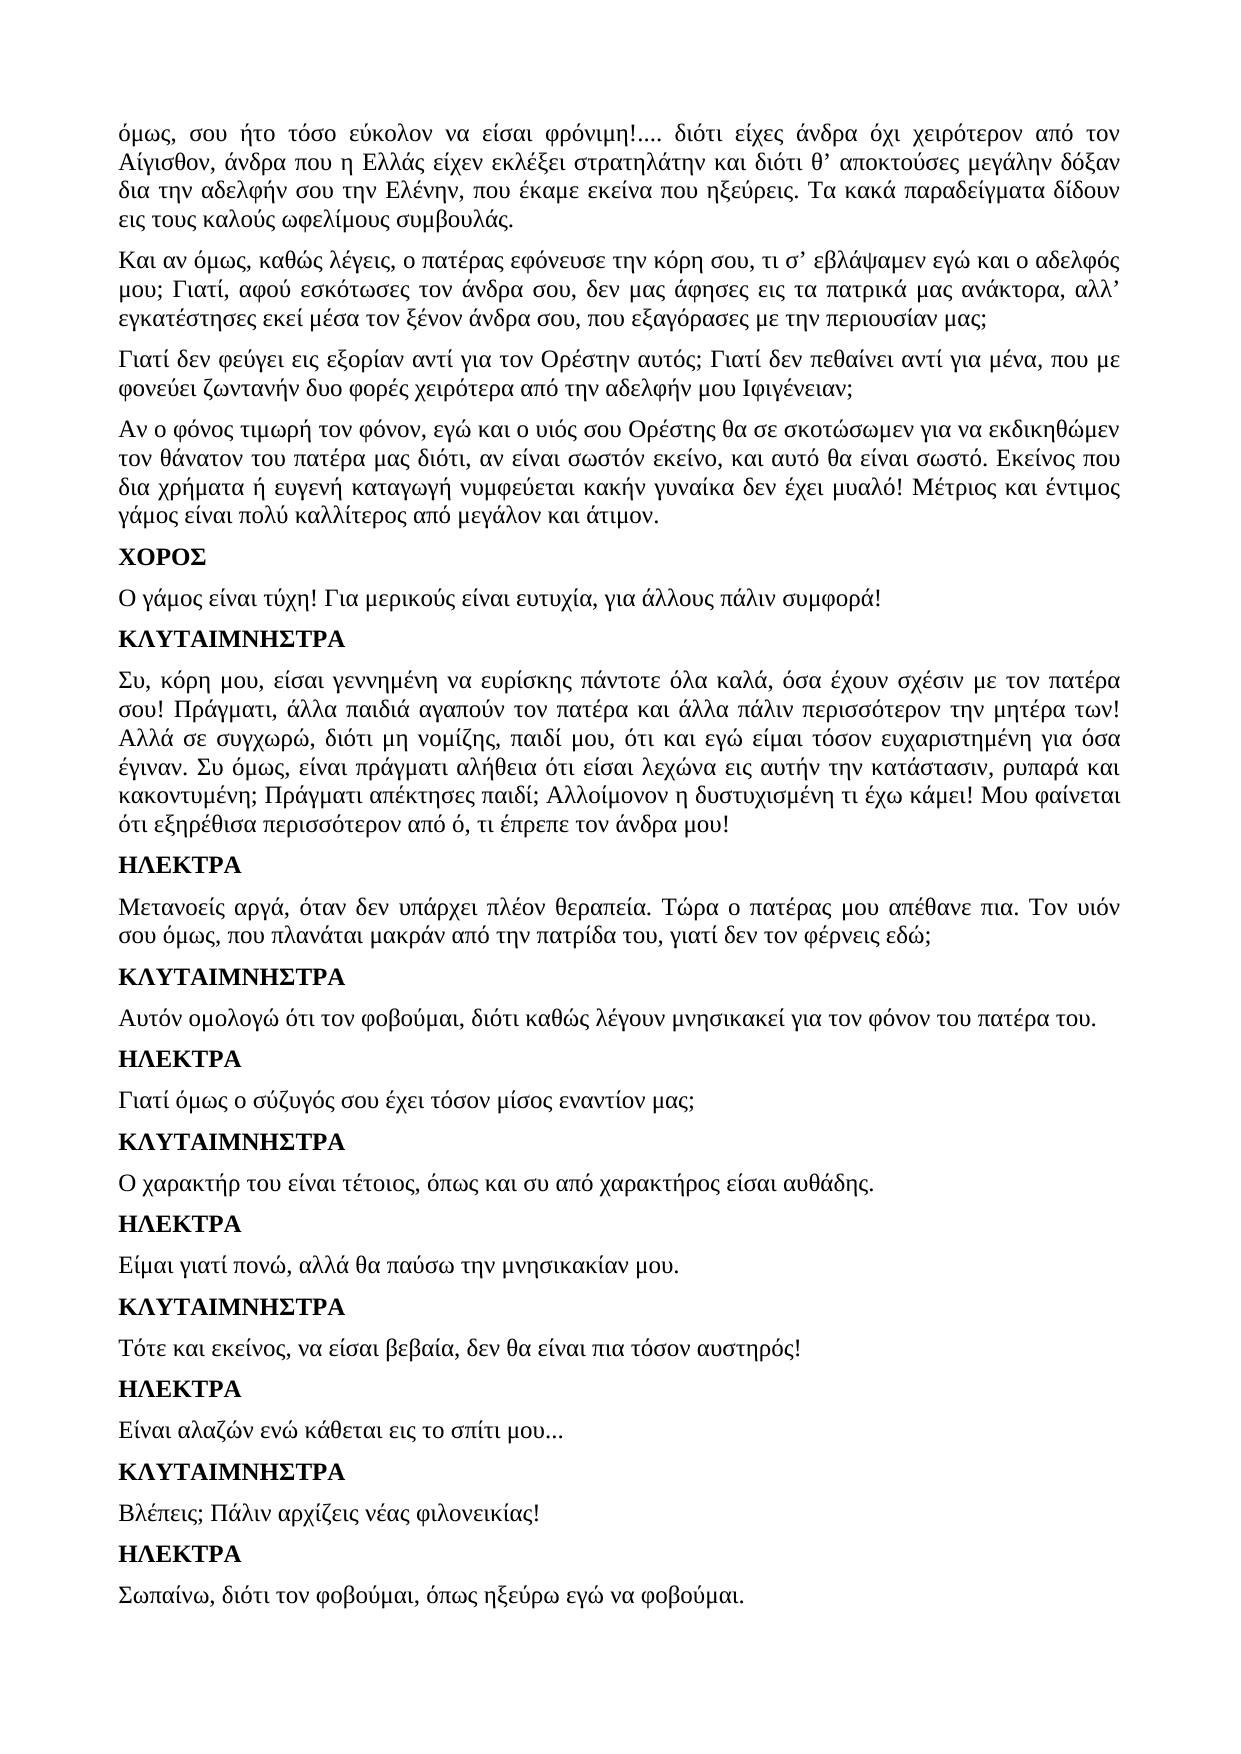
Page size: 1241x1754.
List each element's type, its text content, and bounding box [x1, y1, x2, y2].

text Ο γάμος είναι τύχη! Για μερικούς είναι ευτυχία, για άλλους πάλιν συμφορά! [118, 583, 1122, 612]
text ΚΛΥΤΑΙΜΝΗΣΤΡΑ [118, 624, 1122, 653]
text Βλέπεις; Πάλιν αρχίζεις νέας φιλονεικίας! [118, 1498, 1122, 1527]
text ΗΛΕΚΤΡΑ [118, 1539, 1122, 1568]
text ΚΛΥΤΑΙΜΝΗΣΤΡΑ [118, 1127, 1122, 1156]
text Είναι αλαζών ενώ κάθεται εις το σπίτι μου... [118, 1416, 1122, 1444]
text ΗΛΕΚΤΡΑ [118, 1374, 1122, 1403]
text Είμαι γιατί πονώ, αλλά θα παύσω την μνησικακίαν μου. [118, 1251, 1122, 1279]
text Μετανοείς αργά, όταν δεν υπάρχει πλέον θεραπεία. Τώρα ο πατέρας μου απέθανε πια. Τον υιόν σου όμως, που πλανάται μακράν από την πατρίδα του, γιατί δεν τον φέρνεις εδώ; [118, 892, 1122, 949]
text Σωπαίνω, διότι τον φοβούμαι, όπως ηξεύρω εγώ να φοβούμαι. [118, 1581, 1122, 1609]
text ΗΛΕΚΤΡΑ [118, 851, 1122, 879]
text Αν ο φόνος τιμωρή τον φόνον, εγώ και ο υιός σου Ορέστης θα σε σκοτώσωμεν για να εκδικηθώμεν τον θάνατον του πατέρα μας διότι, αν είναι σωστόν εκείνο, και αυτό θα είναι σωστό. Εκείνος που δια χρήματα ή ευγενή καταγωγή νυμφεύεται κακήν γυναίκα δεν έχει μυαλό! Μέτριος και έντιμος γάμος είναι πολύ καλλίτερος από μεγάλον και άτιμον. [118, 414, 1122, 529]
text Αυτόν ομολογώ ότι τον φοβούμαι, διότι καθώς λέγουν μνησικακεί για τον φόνον του πατέρα του. [118, 1003, 1122, 1032]
text ΚΛΥΤΑΙΜΝΗΣΤΡΑ [118, 1457, 1122, 1486]
text ΗΛΕΚΤΡΑ [118, 1044, 1122, 1073]
text ΗΛΕΚΤΡΑ [118, 1209, 1122, 1238]
text ΚΛΥΤΑΙΜΝΗΣΤΡΑ [118, 1292, 1122, 1321]
text Γιατί όμως ο σύζυγός σου έχει τόσον μίσος εναντίον μας; [118, 1086, 1122, 1114]
text Συ, κόρη μου, είσαι γεννημένη να ευρίσκης πάντοτε όλα καλά, όσα έχουν σχέσιν με τον πατέρα σου! Πράγματι, άλλα παιδιά αγαπούν τον πατέρα και άλλα πάλιν περισσότερον την μητέρα των! Αλλά σε συγχωρώ, διότι μη νομίζης, παιδί μου, ότι και εγώ είμαι τόσον ευχαριστημένη για όσα έγιναν. Συ όμως, είναι πράγματι αλήθεια ότι είσαι λεχώνα εις αυτήν την κατάστασιν, ρυπαρά και κακοντυμένη; Πράγματι απέκτησες παιδί; Αλλοίμονον η δυστυχισμένη τι έχω κάμει! Μου φαίνεται ότι εξηρέθισα περισσότερον από ό, τι έπρεπε τον άνδρα μου! [118, 666, 1122, 838]
text Και αν όμως, καθώς λέγεις, ο πατέρας εφόνευσε την κόρη σου, τι σ’ εβλάψαμεν εγώ και ο αδελφός μου; Γιατί, αφού εσκότωσες τον άνδρα σου, δεν μας άφησες εις τα πατρικά μας ανάκτορα, αλλ’ εγκατέστησες εκεί μέσα τον ξένον άνδρα σου, που εξαγόρασες με την περιουσίαν μας; [118, 246, 1122, 332]
text Γιατί δεν φεύγει εις εξορίαν αντί για τον Ορέστην αυτός; Γιατί δεν πεθαίνει αντί για μένα, που με φονεύει ζωντανήν δυο φορές χειρότερα από την αδελφήν μου Ιφιγένειαν; [118, 344, 1122, 402]
text ΧΟΡΟΣ [118, 542, 1122, 571]
text όμως, σου ήτο τόσο εύκολον να είσαι φρόνιμη!.... διότι είχες άνδρα όχι χειρότερον από τον Αίγισθον, άνδρα που η Ελλάς είχεν εκλέξει στρατηλάτην και διότι θ’ αποκτούσες μεγάλην δόξαν δια την αδελφήν σου την Ελένην, που έκαμε εκείνα που ηξεύρεις. Τα κακά παραδείγματα δίδουν εις τους καλούς ωφελίμους συμβουλάς. [118, 118, 1122, 233]
text Τότε και εκείνος, να είσαι βεβαία, δεν θα είναι πια τόσον αυστηρός! [118, 1333, 1122, 1362]
text Ο χαρακτήρ του είναι τέτοιος, όπως και συ από χαρακτήρος είσαι αυθάδης. [118, 1168, 1122, 1197]
text ΚΛΥΤΑΙΜΝΗΣΤΡΑ [118, 962, 1122, 991]
